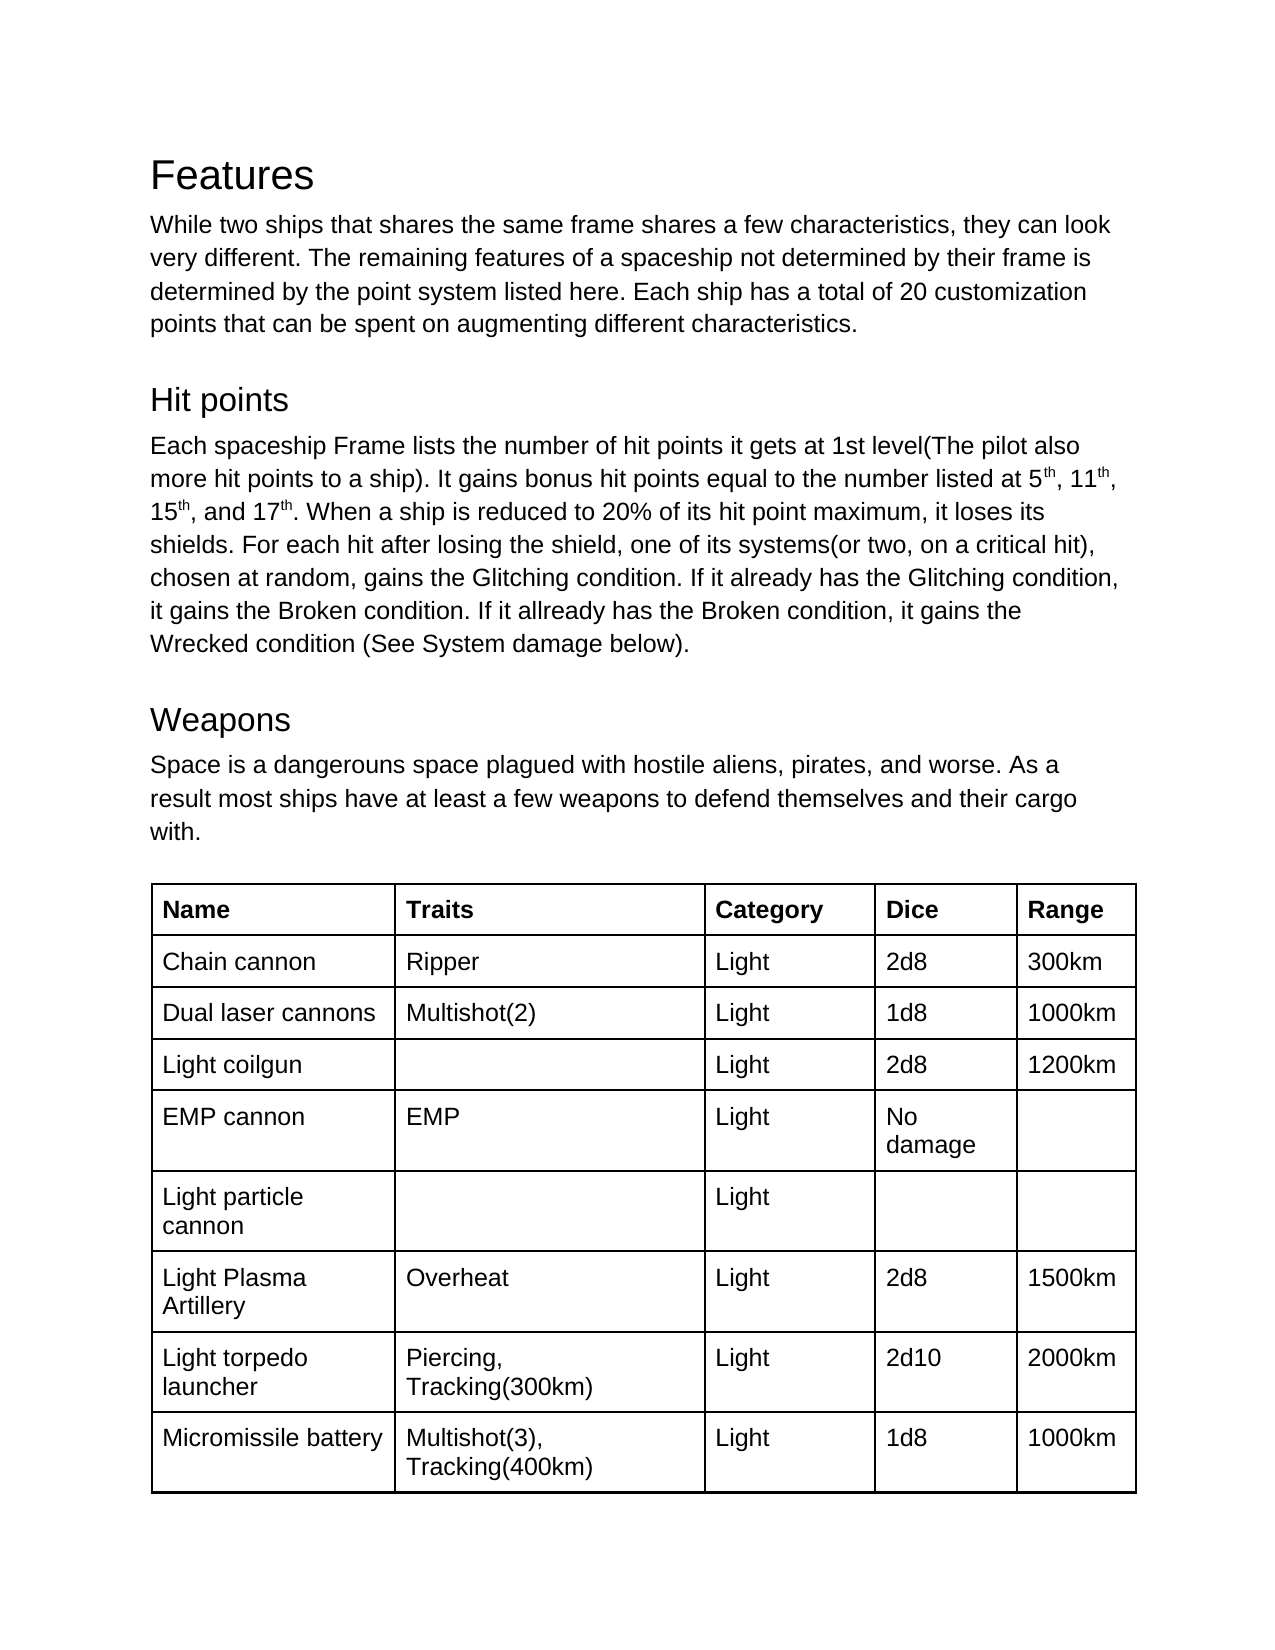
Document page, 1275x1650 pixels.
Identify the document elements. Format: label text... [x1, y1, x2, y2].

table_cell 1d8 [876, 988, 1016, 1038]
table_header Category [706, 885, 874, 934]
table_cell 1200km [1018, 1040, 1135, 1089]
table_cell Light [706, 1040, 874, 1089]
subtitle Hit points [150, 380, 1125, 418]
table_cell Chain cannon [153, 936, 394, 986]
table_header Range [1018, 885, 1135, 934]
table_cell No damage [876, 1091, 1016, 1170]
table_cell Light [706, 1172, 874, 1250]
table_cell Light Plasma Artillery [153, 1252, 394, 1331]
table_cell [1018, 1091, 1135, 1170]
table_cell 2d8 [876, 936, 1016, 986]
table_cell Light [706, 1413, 874, 1491]
text Each spaceship Frame lists the number of hit points it gets at 1st level(The pilot also more hit points to a ship). It gains bonus hit points equal to the number listed at 5th, 11th, 15th, and 17th. When a ship is reduced to 20% of its hit point maximum, it loses its shields. For each hit after losing the shield, one of its systems(or two, on a critical hit), chosen at random, gains the Glitching condition. If it already has the Glitching condition, it gains the Broken condition. If it allready has the Broken condition, it gains the Wrecked condition (See System damage below). [150, 431, 1125, 658]
table_cell [396, 1172, 704, 1250]
table_cell Light [706, 1333, 874, 1411]
table_cell Light [706, 936, 874, 986]
table_cell Dual laser cannons [153, 988, 394, 1038]
text Space is a dangerouns space plagued with hostile aliens, pirates, and worse. As a result most ships have at least a few weapons to defend themselves and their cargo with. [150, 751, 1125, 845]
table_cell [1018, 1172, 1135, 1250]
table_cell 1000km [1018, 988, 1135, 1038]
table_cell [396, 1040, 704, 1089]
table_cell Multishot(2) [396, 988, 704, 1038]
table_cell Ripper [396, 936, 704, 986]
table_cell 2d10 [876, 1333, 1016, 1411]
table_cell 1000km [1018, 1413, 1135, 1491]
table_cell 2000km [1018, 1333, 1135, 1411]
table_cell 1d8 [876, 1413, 1016, 1491]
table_cell Overheat [396, 1252, 704, 1331]
table_cell 2d8 [876, 1252, 1016, 1331]
table_cell Light torpedo launcher [153, 1333, 394, 1411]
table_cell Light [706, 1091, 874, 1170]
table_cell EMP cannon [153, 1091, 394, 1170]
table_cell 1500km [1018, 1252, 1135, 1331]
table_cell Multishot(3), Tracking(400km) [396, 1413, 704, 1491]
subtitle Features [150, 150, 1125, 198]
text While two ships that shares the same frame shares a few characteristics, they can look very different. The remaining features of a spaceship not determined by their frame is determined by the point system listed here. Each ship has a total of 20 customization points that can be spent on augmenting different characteristics. [150, 210, 1125, 338]
table_cell Light [706, 988, 874, 1038]
table_cell Light [706, 1252, 874, 1331]
table_header Name [153, 885, 394, 934]
subtitle Weapons [150, 699, 1125, 738]
table_cell Light particle cannon [153, 1172, 394, 1250]
table_cell [876, 1172, 1016, 1250]
table_header Traits [396, 885, 704, 934]
table_cell Light coilgun [153, 1040, 394, 1089]
table_cell EMP [396, 1091, 704, 1170]
table_cell Piercing, Tracking(300km) [396, 1333, 704, 1411]
table_cell 2d8 [876, 1040, 1016, 1089]
table_cell 300km [1018, 936, 1135, 986]
table_cell Micromissile battery [153, 1413, 394, 1491]
table_header Dice [876, 885, 1016, 934]
